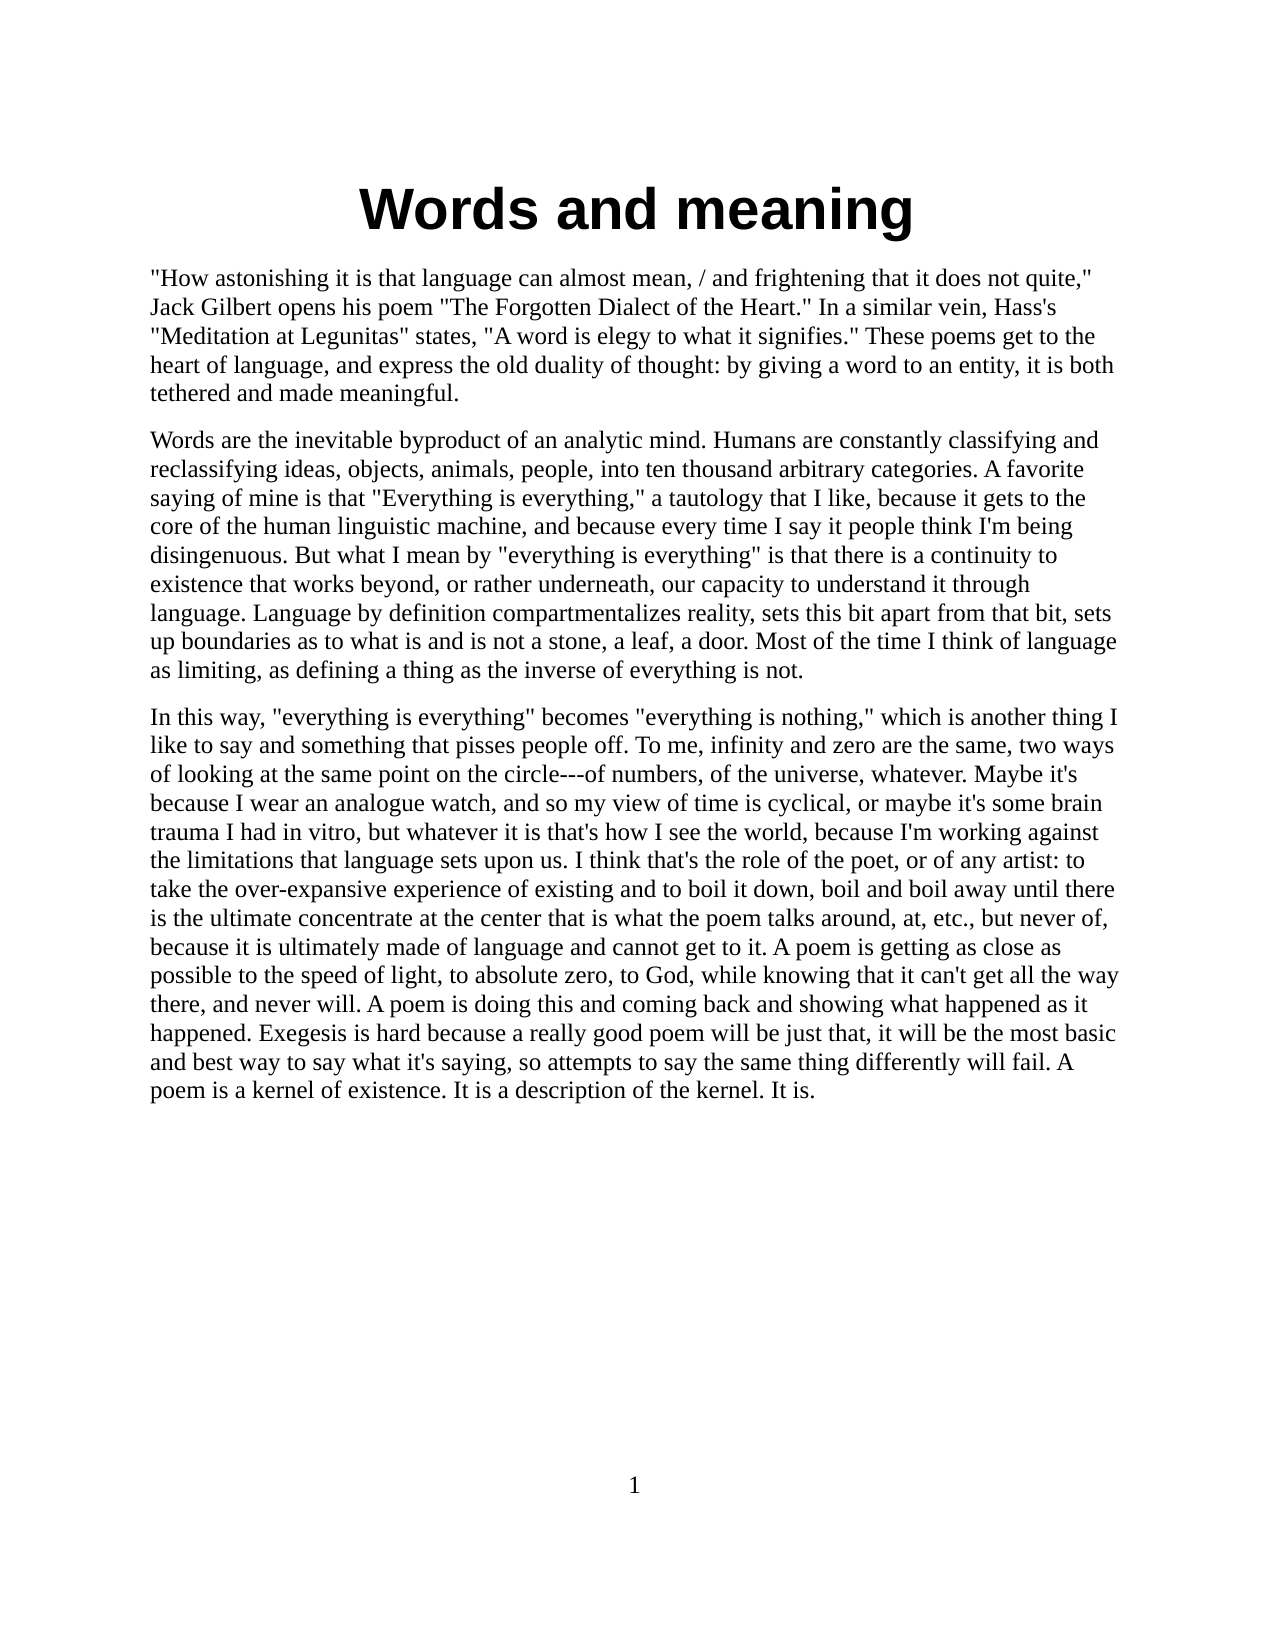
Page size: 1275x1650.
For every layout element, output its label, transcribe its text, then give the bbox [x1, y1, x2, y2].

text In this way, "everything is everything" becomes "everything is nothing," which is another thing I like to say and something that pisses people off. To me, infinity and zero are the same, two ways of looking at the same point on the circle---of numbers, of the universe, whatever. Maybe it's because I wear an analogue watch, and so my view of time is cyclical, or maybe it's some brain trauma I had in vitro, but whatever it is that's how I see the world, because I'm working against the limitations that language sets upon us. I think that's the role of the poet, or of any artist: to take the over-expansive experience of existing and to boil it down, boil and boil away until there is the ultimate concentrate at the center that is what the poem talks around, at, etc., but never of, because it is ultimately made of language and cannot get to it. A poem is getting as close as possible to the speed of light, to absolute zero, to God, while knowing that it can't get all the way there, and never will. A poem is doing this and coming back and showing what happened as it happened. Exegesis is hard because a really good poem will be just that, it will be the most basic and best way to say what it's saying, so attempts to say the same thing differently will fail. A poem is a kernel of existence. It is a description of the kernel. It is. [150, 702, 1125, 1104]
title Words and meaning [150, 175, 1125, 242]
text "How astonishing it is that language can almost mean, / and frightening that it does not quite," Jack Gilbert opens his poem "The Forgotten Dialect of the Heart." In a similar vein, Hass's "Meditation at Legunitas" states, "A word is elegy to what it signifies." These poems get to the heart of language, and express the old duality of thought: by giving a word to an entity, it is both tethered and made meaningful. [150, 263, 1125, 407]
text Words are the inevitable byproduct of an analytic mind. Humans are constantly classifying and reclassifying ideas, objects, animals, people, into ten thousand arbitrary categories. A favorite saying of mine is that "Everything is everything," a tautology that I like, because it gets to the core of the human linguistic machine, and because every time I say it people think I'm being disingenuous. But what I mean by "everything is everything" is that there is a continuity to existence that works beyond, or rather underneath, our capacity to understand it through language. Language by definition compartmentalizes reality, sets this bit apart from that bit, sets up boundaries as to what is and is not a stone, a leaf, a door. Most of the time I think of language as limiting, as defining a thing as the inverse of everything is not. [150, 425, 1125, 684]
